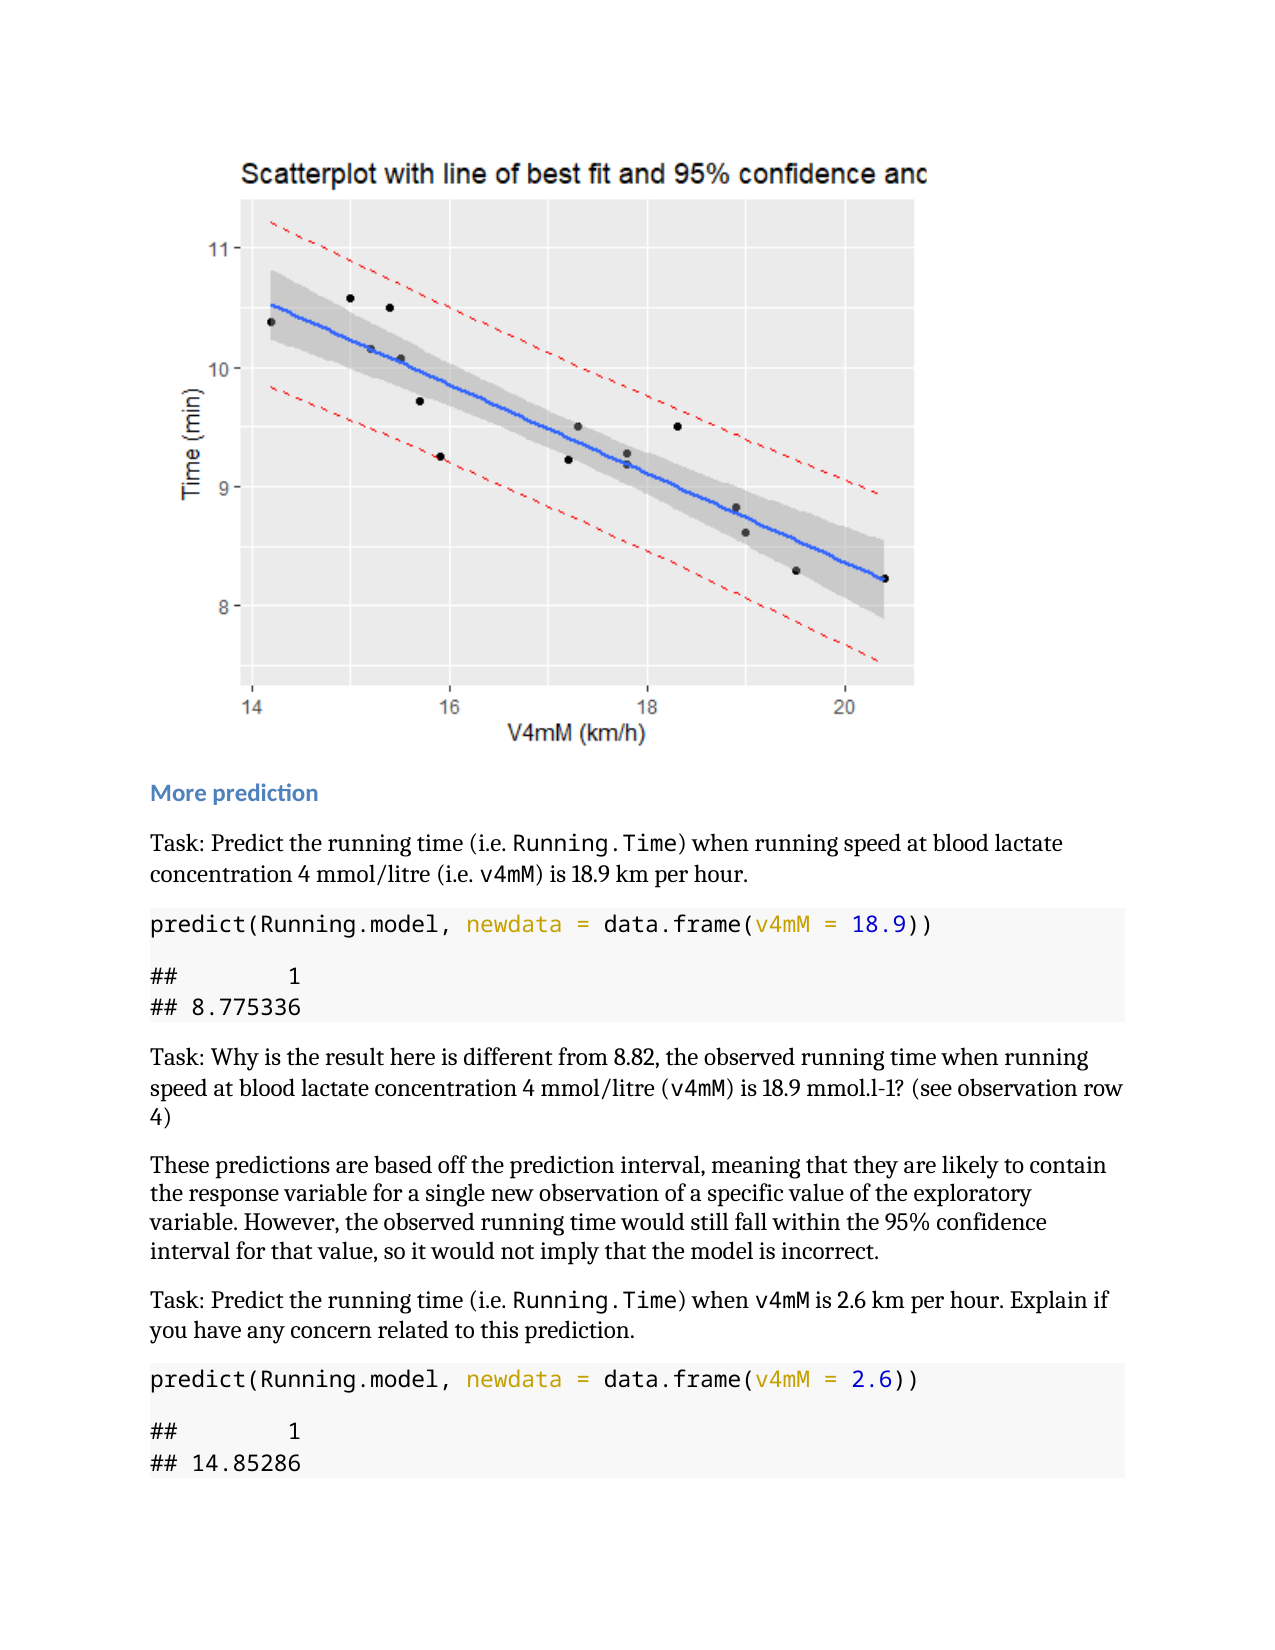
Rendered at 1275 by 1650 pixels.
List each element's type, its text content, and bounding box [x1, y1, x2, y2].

picture [168, 150, 927, 757]
text Task: Why is the result here is different from 8.82, the observed running time when running speed at blood lactate concentration 4 mmol/litre (v4mM) is 18.9 mmol.l-1? (see observation row 4) [150, 1043, 1125, 1132]
text predict(Running.model, newdata = data.frame(v4mM = 2.6)) [920, 1363, 1125, 1394]
text ## 1 ## 14.85286 [150, 1415, 1125, 1478]
text ## 1 ## 8.775336 [150, 960, 1125, 1022]
subtitle More prediction [150, 777, 1125, 808]
text These predictions are based off the prediction interval, meaning that they are likely to contain the response variable for a single new observation of a specific value of the exploratory variable. However, the observed running time would still fall within the 95% confidence interval for that value, so it would not imply that the model is incorrect. [150, 1151, 1125, 1266]
text Task: Predict the running time (i.e. Running.Time) when v4mM is 2.6 km per hour. Explain if you have any concern related to this prediction. [150, 1284, 1125, 1344]
text Task: Predict the running time (i.e. Running.Time) when running speed at blood lactate concentration 4 mmol/litre (i.e. v4mM) is 18.9 km per hour. [150, 826, 1125, 889]
text predict(Running.model, newdata = data.frame(v4mM = 18.9)) [934, 908, 1125, 939]
